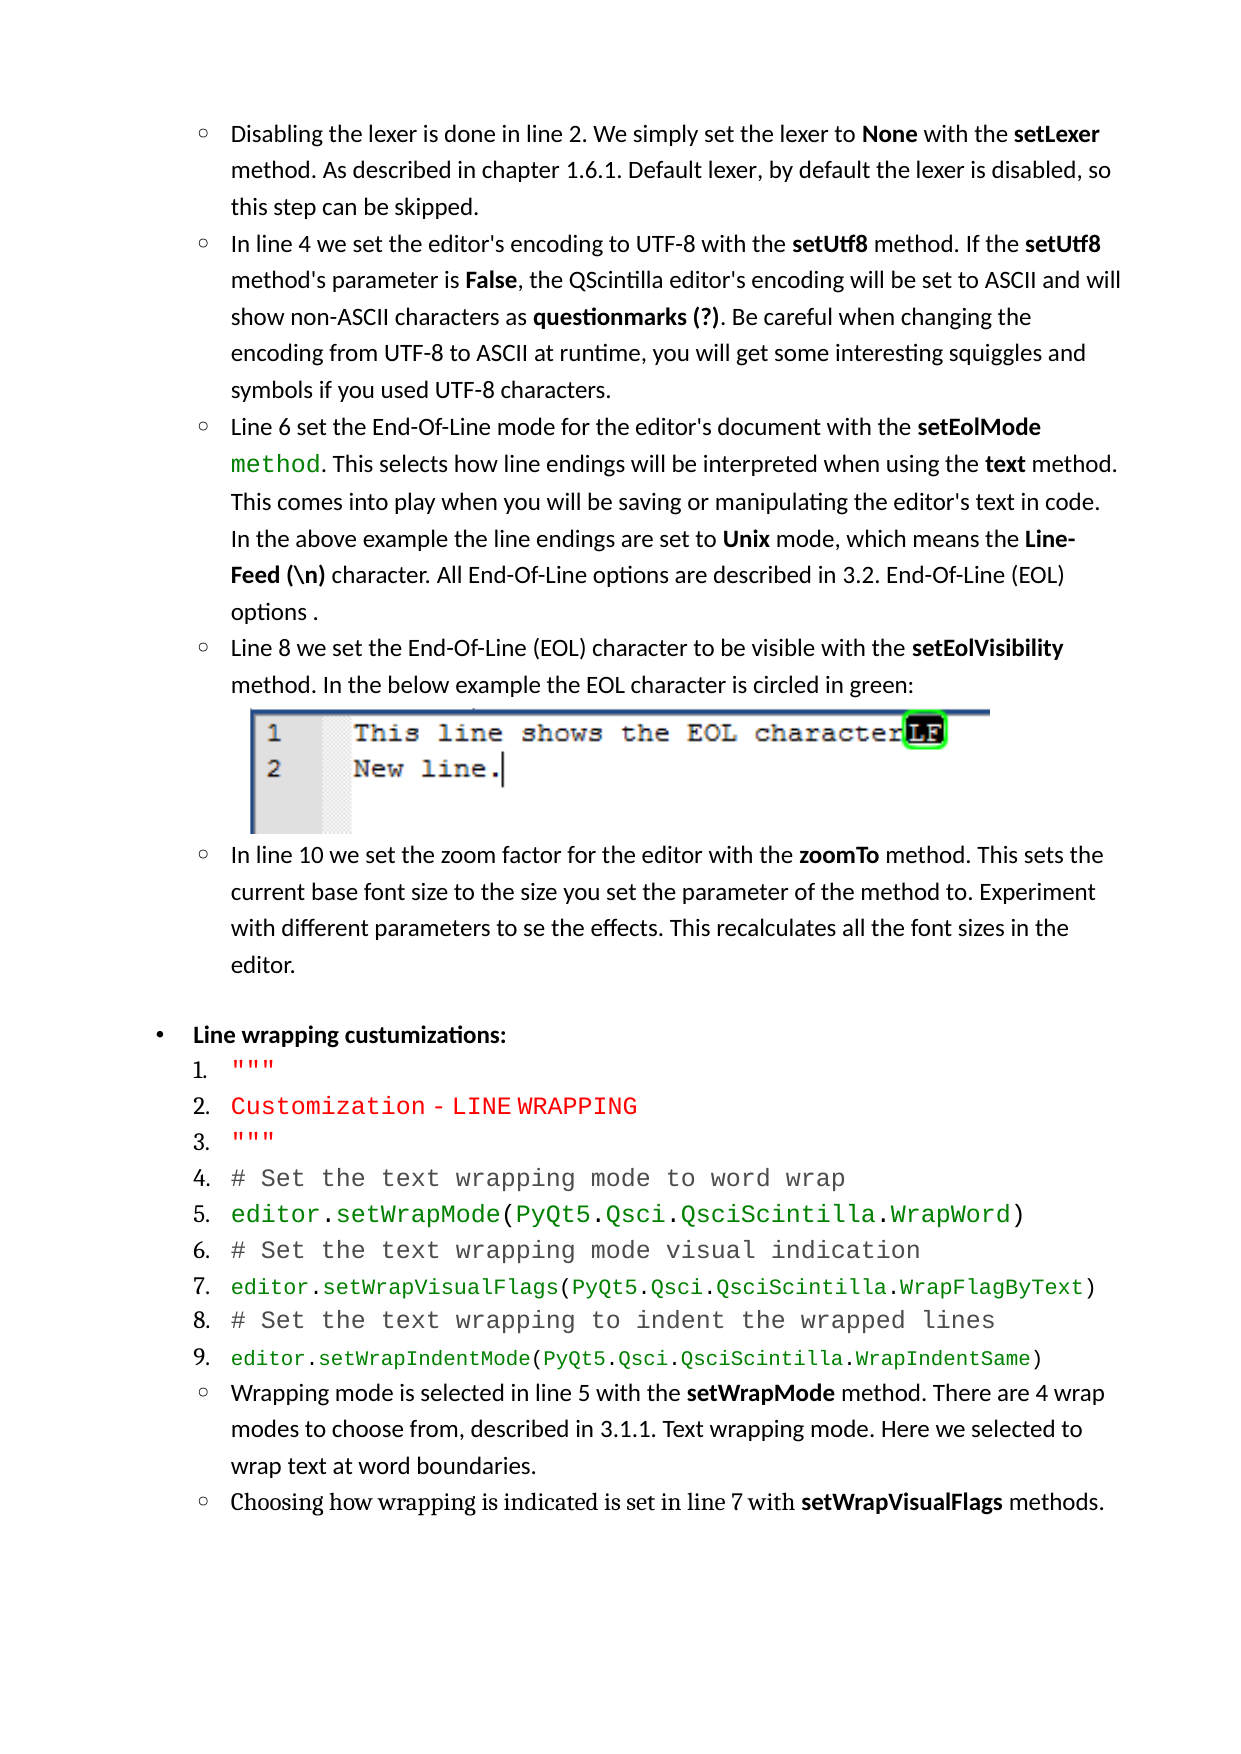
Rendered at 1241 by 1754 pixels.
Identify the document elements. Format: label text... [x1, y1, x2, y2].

list editor.setWrapIndentMode(PyQt5.Qsci.QsciScintilla.WrapIndentSame) [193, 1342, 1122, 1371]
list editor.setWrapMode(PyQt5.Qsci.QsciScintilla.WrapWord) [193, 1200, 1122, 1230]
list Disabling the lexer is done in line 2. We simply set the lexer to None with the setLexer method. As described in chapter 1.6.1. Default lexer, by default the lexer is disabled, so this step can be skipped. [193, 118, 1122, 222]
list Line 8 we set the End-Of-Line (EOL) character to be visible with the setEolVisibility method. In the below example the EOL character is circled in green: [193, 632, 1122, 699]
list Line wrapping custumizations: [156, 1019, 1122, 1050]
picture [250, 708, 990, 834]
list Choosing how wrapping is indicated is set in line 7 with setWrapVisualFlags methods. [193, 1487, 1122, 1517]
list """ [193, 1128, 1122, 1158]
list # Set the text wrapping mode visual indication [193, 1236, 1122, 1266]
list """ [193, 1056, 1122, 1086]
list Wrapping mode is selected in line 5 with the setWrapMode method. There are 4 wrap modes to choose from, described in 3.1.1. Text wrapping mode. Here we selected to wrap text at word boundaries. [193, 1377, 1122, 1481]
list # Set the text wrapping to indent the wrapped lines [193, 1306, 1122, 1336]
list # Set the text wrapping mode to word wrap [193, 1164, 1122, 1194]
list editor.setWrapVisualFlags(PyQt5.Qsci.QsciScintilla.WrapFlagByText) [193, 1272, 1122, 1301]
list In line 10 we set the zoom factor for the editor with the zoomTo method. This sets the current base font size to the size you set the parameter of the method to. Experiment with different parameters to se the effects. This recalculates all the font sizes in the editor. [193, 706, 1122, 979]
list Line 6 set the End-Of-Line mode for the editor's document with the setEolMode method. This selects how line endings will be interpreted when using the text method. This comes into play when you will be saving or manipulating the editor's text in code. In the above example the line endings are set to Unix mode, which means the Line-Feed (\n) character. All End-Of-Line options are described in 3.2. End-Of-Line (EOL) options . [193, 411, 1122, 626]
list In line 4 we set the editor's encoding to UTF-8 with the setUtf8 method. If the setUtf8 method's parameter is False, the QScintilla editor's encoding will be set to ASCII and will show non-ASCII characters as questionmarks (?). Be careful when changing the encoding from UTF-8 to ASCII at runtime, you will get some interesting squiggles and symbols if you used UTF-8 characters. [193, 228, 1122, 404]
list Customization - LINE WRAPPING [193, 1092, 1122, 1122]
